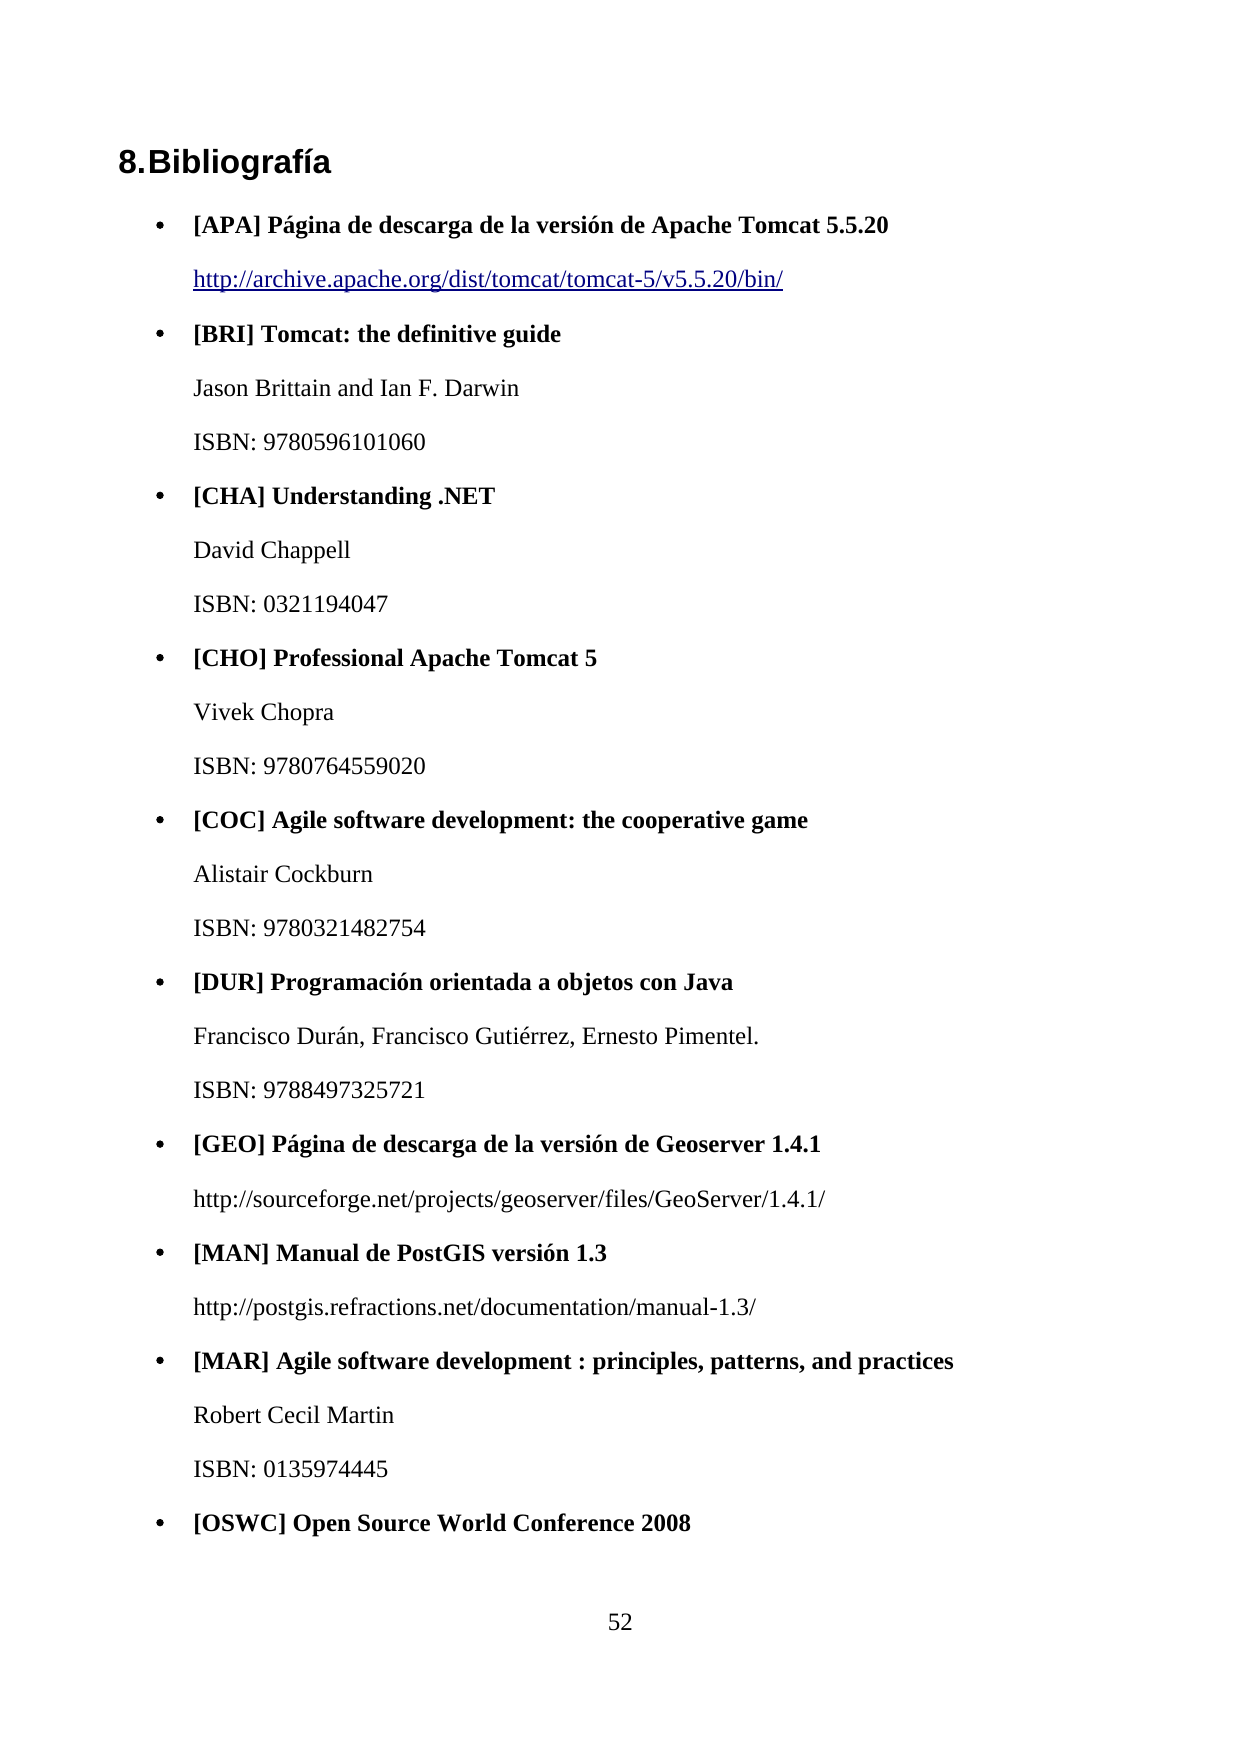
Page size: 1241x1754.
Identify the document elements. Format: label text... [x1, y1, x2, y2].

text Jason Brittain and Ian F. Darwin [193, 374, 1122, 401]
text Vivek Chopra [193, 698, 1122, 726]
subtitle http://sourceforge.net/projects/geoserver/files/GeoServer/1.4.1/ [193, 1185, 1122, 1212]
list [MAN] Manual de PostGIS versión 1.3 [156, 1239, 1122, 1266]
text David Chappell [193, 536, 1122, 564]
list [COC] Agile software development: the cooperative game [156, 806, 1122, 834]
subtitle http://postgis.refractions.net/documentation/manual-1.3/ [193, 1293, 1122, 1321]
subtitle Bibliografía [118, 143, 1122, 180]
subtitle Francisco Durán, Francisco Gutiérrez, Ernesto Pimentel. [193, 1022, 1122, 1050]
text ISBN: 9780596101060 [193, 428, 1122, 456]
list [CHA] Understanding .NET [156, 482, 1122, 509]
list [CHO] Professional Apache Tomcat 5 [156, 644, 1122, 672]
list [MAR] Agile software development : principles, patterns, and practices [156, 1347, 1122, 1374]
list [APA] Página de descarga de la versión de Apache Tomcat 5.5.20 [156, 212, 1122, 239]
text http://archive.apache.org/dist/tomcat/tomcat-5/v5.5.20/bin/ [193, 266, 1122, 293]
text ISBN: 0321194047 [193, 590, 1122, 618]
subtitle ISBN: 0135974445 [193, 1455, 1122, 1483]
subtitle ISBN: 9788497325721 [193, 1077, 1122, 1104]
list [BRI] Tomcat: the definitive guide [156, 320, 1122, 347]
text ISBN: 9780764559020 [193, 752, 1122, 780]
text Alistair Cockburn [193, 860, 1122, 888]
subtitle ISBN: 9780321482754 [193, 914, 1122, 942]
subtitle [DUR] Programación orientada a objetos con Java [156, 968, 1122, 996]
text Robert Cecil Martin [193, 1401, 1122, 1429]
subtitle [GEO] Página de descarga de la versión de Geoserver 1.4.1 [156, 1131, 1122, 1158]
subtitle [OSWC] Open Source World Conference 2008 [156, 1509, 1122, 1537]
